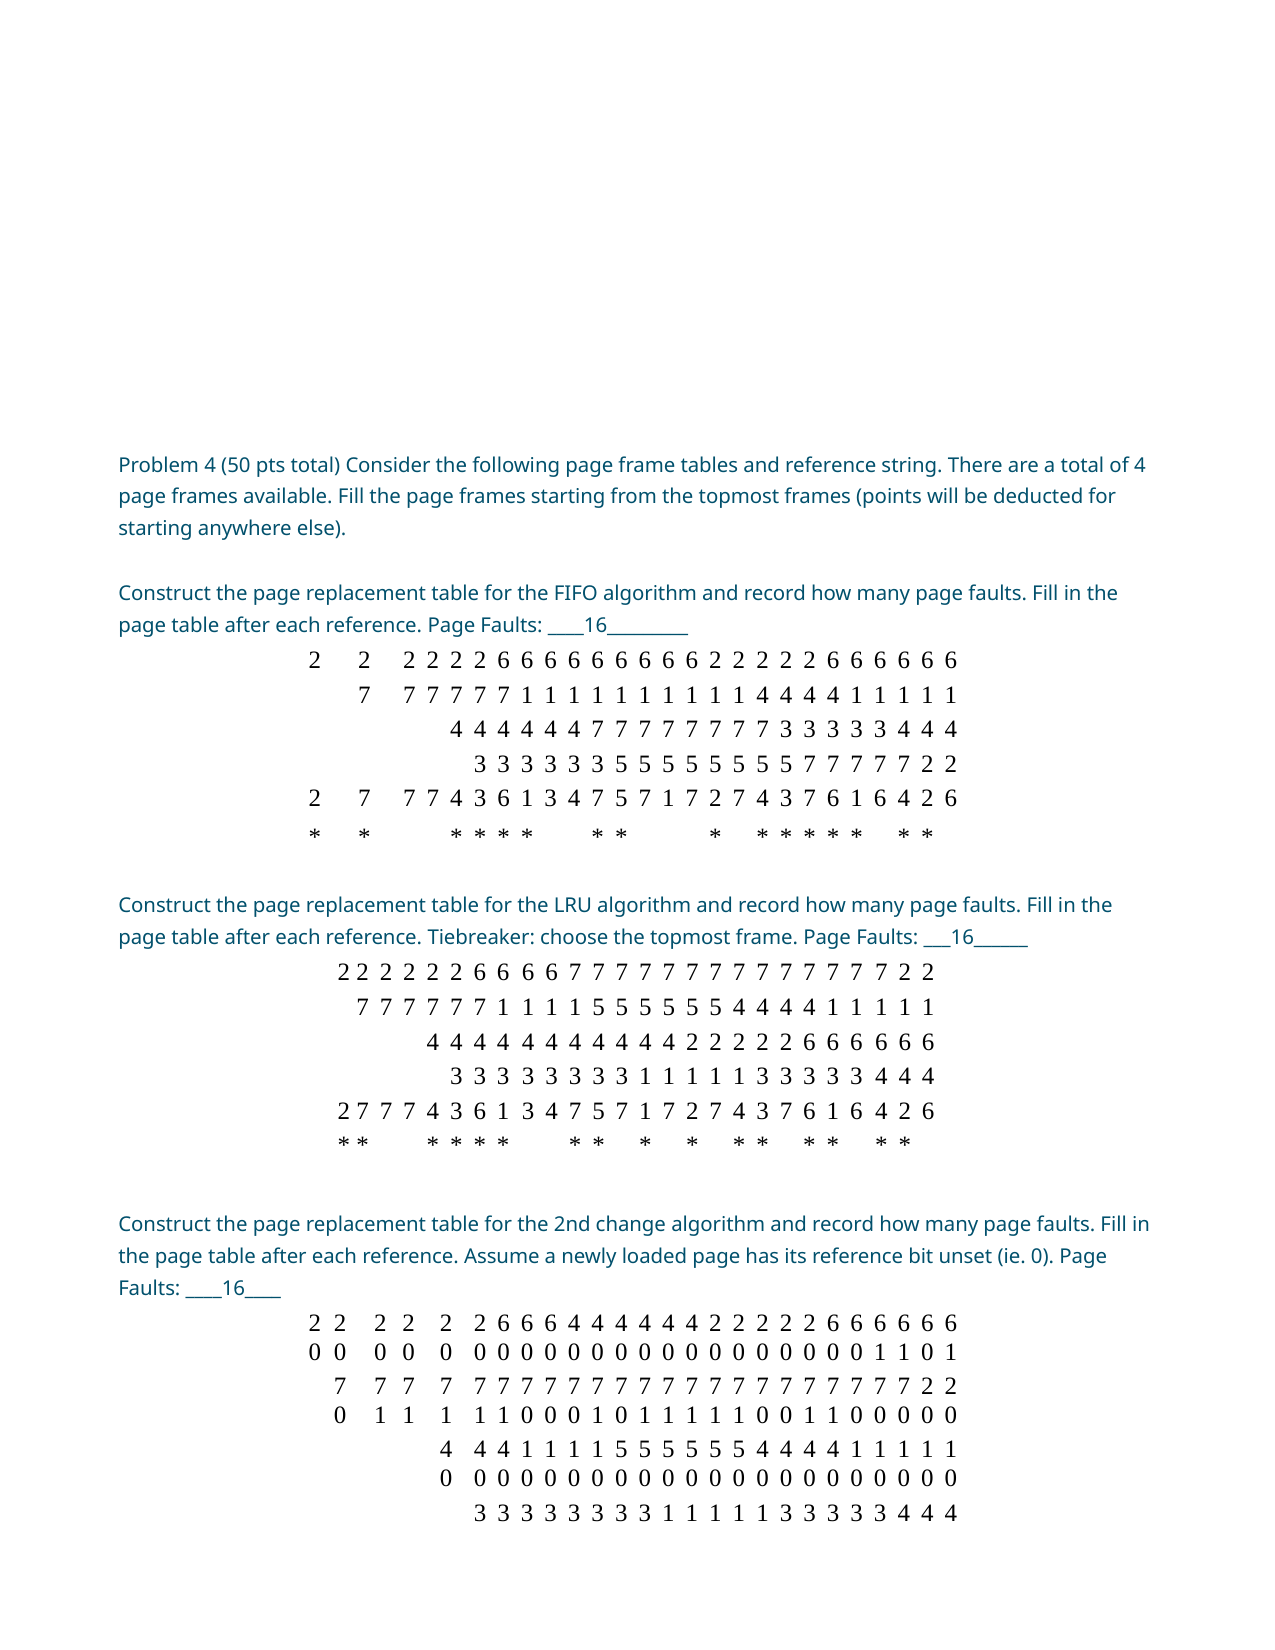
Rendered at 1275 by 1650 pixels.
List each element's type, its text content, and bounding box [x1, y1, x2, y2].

table_cell 5 0 [706, 1432, 729, 1495]
table_header 7 [613, 955, 636, 989]
table_cell 7 1 [494, 1368, 518, 1432]
table_cell 5 0 [612, 1432, 635, 1495]
text Construct the page replacement table for the FIFO algorithm and record how many page faults. Fill in the page table after each reference. Page Faults: ____16_________ [118, 579, 1157, 638]
table_cell 7 [566, 1093, 589, 1127]
table_cell 7 1 [800, 1368, 824, 1432]
table_cell 7 0 [565, 1368, 588, 1432]
table_cell 7 1 [730, 1368, 753, 1432]
table_cell 7 [613, 1093, 636, 1127]
table_cell 6 [941, 781, 969, 815]
table_header 2 [730, 642, 753, 677]
table_cell 3 [494, 1058, 519, 1093]
table_cell 3 [565, 1495, 588, 1529]
table_cell 7 [353, 989, 377, 1024]
table_cell 3 [847, 1495, 871, 1529]
table_header 2 0 [800, 1305, 824, 1368]
table_cell 1 [659, 1495, 682, 1529]
table_cell 5 [659, 746, 682, 781]
table_cell 1 [918, 677, 941, 711]
table_cell 5 [777, 746, 800, 781]
table_cell 5 0 [659, 1432, 682, 1495]
table_header 6 0 [918, 1305, 941, 1368]
table_cell [941, 815, 969, 858]
table_cell * [355, 815, 400, 858]
table_cell 7 [730, 711, 753, 746]
table_cell 7 1 [588, 1368, 612, 1432]
table_cell 7 [588, 711, 612, 746]
table_cell [377, 1058, 400, 1093]
table_header 7 [683, 955, 706, 989]
table_header 6 [635, 642, 659, 677]
table_cell 2 [941, 746, 969, 781]
table_header 2 [400, 642, 423, 677]
table_cell [565, 815, 588, 858]
table_cell * [447, 1128, 470, 1162]
text [118, 118, 1157, 178]
table_cell 7 1 [635, 1368, 659, 1432]
table_cell [659, 815, 682, 858]
table_header 2 [400, 955, 423, 989]
table_cell * [494, 1128, 519, 1162]
table_cell [353, 1024, 377, 1058]
table_cell 3 [777, 781, 800, 815]
table_header 2 0 [371, 1305, 399, 1368]
table_header 6 [612, 642, 635, 677]
table_cell 4 [565, 711, 588, 746]
table_header 2 [355, 642, 400, 677]
table_cell 6 [872, 1024, 895, 1058]
table_cell 4 [471, 711, 494, 746]
table_cell 2 [683, 1093, 706, 1127]
table_cell 7 [588, 781, 612, 815]
table_cell 4 [918, 1495, 941, 1529]
table_cell [400, 815, 423, 858]
table_header 6 0 [541, 1305, 565, 1368]
table_cell 1 [753, 1495, 777, 1529]
table_header 4 0 [683, 1305, 706, 1368]
table_cell 4 [494, 711, 518, 746]
table_cell 7 [800, 746, 824, 781]
table_cell [400, 711, 423, 746]
table_cell [613, 1128, 636, 1162]
table_cell 1 [635, 677, 659, 711]
table_cell 7 0 [777, 1368, 800, 1432]
table_cell 1 [730, 1058, 753, 1093]
table_cell 7 [377, 989, 400, 1024]
table_cell 7 [400, 677, 423, 711]
table_cell 1 0 [847, 1432, 871, 1495]
table_cell 3 [777, 711, 800, 746]
table_cell 7 [871, 746, 894, 781]
table_cell * [589, 1128, 612, 1162]
table_cell 4 [894, 711, 918, 746]
table_cell 1 [659, 781, 682, 815]
table_cell [305, 711, 355, 746]
table_cell 6 [824, 1024, 847, 1058]
table_cell 7 1 [659, 1368, 682, 1432]
table_cell [424, 1058, 447, 1093]
table_header 6 [541, 642, 565, 677]
table_cell 5 [613, 989, 636, 1024]
table_cell 1 [871, 677, 894, 711]
table_header 2 [447, 955, 470, 989]
table_header 7 [777, 955, 800, 989]
table_cell 7 1 [824, 1368, 847, 1432]
table_cell 3 [800, 1058, 823, 1093]
table_cell 1 [541, 677, 565, 711]
table_cell 5 [730, 746, 753, 781]
table_cell 6 [895, 1024, 919, 1058]
table_cell 3 [519, 1093, 542, 1127]
table_header 2 0 [399, 1305, 437, 1368]
table_cell [519, 1128, 542, 1162]
table_cell 7 1 [371, 1368, 399, 1432]
table_header 2 [334, 955, 353, 989]
table_cell 1 [519, 989, 542, 1024]
table_cell * [636, 1128, 659, 1162]
table_cell 7 1 [683, 1368, 706, 1432]
table_cell 7 0 [331, 1368, 371, 1432]
table_header 4 0 [659, 1305, 682, 1368]
table_cell 7 0 [541, 1368, 565, 1432]
table_cell 3 [777, 1058, 800, 1093]
table_header 2 [377, 955, 400, 989]
table_cell 7 1 [437, 1368, 471, 1432]
table_header 6 [494, 642, 518, 677]
table_cell * [518, 815, 541, 858]
table_cell 4 [918, 711, 941, 746]
table_header 2 0 [706, 1305, 729, 1368]
table_cell 3 [566, 1058, 589, 1093]
table_header 6 0 [847, 1305, 871, 1368]
table_cell 3 [777, 1495, 800, 1529]
table_cell [399, 1432, 437, 1495]
table_cell 3 [613, 1058, 636, 1093]
table_cell 3 [588, 746, 612, 781]
table_cell 3 [871, 1495, 894, 1529]
table_cell 1 [824, 1093, 847, 1127]
table_cell 3 [541, 746, 565, 781]
table_cell 7 [494, 677, 518, 711]
table_cell 1 [518, 781, 541, 815]
table_cell 3 [588, 1495, 612, 1529]
text Problem 4 (50 pts total) Consider the following page frame tables and reference string. There are a total of 4 page frames available. Fill the page frames starting from the topmost frames (points will be deducted for starting anywhere else). [118, 450, 1157, 542]
table_header 4 0 [635, 1305, 659, 1368]
table_cell 1 [919, 989, 947, 1024]
table_header 7 [872, 955, 895, 989]
table_cell 1 0 [541, 1432, 565, 1495]
table_cell 4 [777, 989, 800, 1024]
table_cell 4 [589, 1024, 612, 1058]
table_cell 1 [941, 677, 969, 711]
table_cell 1 0 [941, 1432, 969, 1495]
table_cell 4 [730, 989, 753, 1024]
table_cell 3 [541, 781, 565, 815]
table_cell 7 0 [518, 1368, 541, 1432]
table_cell 2 [895, 1093, 919, 1127]
table_cell 4 [894, 1495, 918, 1529]
table_header 2 [777, 642, 800, 677]
table_cell * [470, 1128, 494, 1162]
table_cell 7 [635, 711, 659, 746]
table_cell 2 [777, 1024, 800, 1058]
table_cell [334, 1058, 353, 1093]
table_cell * [706, 815, 729, 858]
table_cell 1 0 [871, 1432, 894, 1495]
table_cell 7 [753, 711, 777, 746]
table_cell 3 [447, 1093, 470, 1127]
table_header 7 [753, 955, 777, 989]
table_cell 4 0 [494, 1432, 518, 1495]
table_cell 4 [941, 1495, 969, 1529]
table_cell 7 0 [894, 1368, 918, 1432]
table_header 2 [471, 642, 494, 677]
table_cell 6 [494, 781, 518, 815]
table_cell [305, 1495, 331, 1529]
table_cell 2 [706, 1024, 730, 1058]
table_cell * [494, 815, 518, 858]
table_cell 1 [847, 781, 871, 815]
table_cell 3 [589, 1058, 612, 1093]
table_cell 2 [918, 781, 941, 815]
table_cell * [800, 815, 824, 858]
table_cell * [471, 815, 494, 858]
table_cell 4 [895, 1058, 919, 1093]
table_cell 1 [636, 1058, 659, 1093]
table_header 2 0 [471, 1305, 494, 1368]
table_cell 3 [753, 1058, 777, 1093]
table_cell 1 [730, 677, 753, 711]
table_cell 4 [872, 1093, 895, 1127]
table_header 7 [659, 955, 683, 989]
table_cell 1 [494, 989, 519, 1024]
table_header 2 [800, 642, 824, 677]
table_cell 1 [847, 989, 872, 1024]
table_cell 7 [447, 677, 471, 711]
table_cell 7 [706, 711, 729, 746]
table_cell 4 [636, 1024, 659, 1058]
table_cell 4 [541, 711, 565, 746]
table_cell 5 0 [730, 1432, 753, 1495]
table_cell 3 [753, 1093, 777, 1127]
table_cell [377, 1024, 400, 1058]
table_cell 5 [612, 781, 635, 815]
table_cell [400, 1024, 423, 1058]
table_cell 1 [872, 989, 895, 1024]
table_cell 1 [706, 1495, 729, 1529]
table_cell [447, 746, 471, 781]
table_cell [437, 1495, 471, 1529]
table_cell 4 [659, 1024, 683, 1058]
table_cell * [753, 815, 777, 858]
table_cell [541, 815, 565, 858]
table_cell 7 [471, 677, 494, 711]
table_cell 5 [683, 746, 706, 781]
table_cell 5 [659, 989, 683, 1024]
table_cell 4 [730, 1093, 753, 1127]
table_cell 1 [706, 677, 729, 711]
table_cell 1 0 [518, 1432, 541, 1495]
table_cell 1 [518, 677, 541, 711]
table_header 2 [424, 955, 447, 989]
table_cell 4 0 [777, 1432, 800, 1495]
table_cell 1 [683, 1495, 706, 1529]
table_cell 5 [753, 746, 777, 781]
table_cell 4 [424, 1024, 447, 1058]
table_cell [659, 1128, 683, 1162]
table_header 6 [871, 642, 894, 677]
table_cell [635, 815, 659, 858]
table_header 6 [518, 642, 541, 677]
table_cell 7 [400, 989, 423, 1024]
table_header 20 [777, 1305, 800, 1368]
table_cell 4 [919, 1058, 947, 1093]
table_cell 4 [542, 1093, 566, 1127]
table_cell [355, 746, 400, 781]
table_cell [683, 815, 706, 858]
text Construct the page replacement table for the LRU algorithm and record how many page faults. Fill in the page table after each reference. Tiebreaker: choose the topmost frame. Page Faults: ___16______ [118, 891, 1157, 950]
table_cell 4 0 [753, 1432, 777, 1495]
table_cell 2 [753, 1024, 777, 1058]
table_cell [331, 1432, 371, 1495]
table_cell 1 [894, 677, 918, 711]
table_header 7 [589, 955, 612, 989]
table_cell * [612, 815, 635, 858]
table_cell [371, 1432, 399, 1495]
table_cell [331, 1495, 371, 1529]
table_cell 7 0 [753, 1368, 777, 1432]
table_cell 3 [541, 1495, 565, 1529]
table_cell 3 [471, 746, 494, 781]
table_cell 4 0 [824, 1432, 847, 1495]
table_header 4 0 [565, 1305, 588, 1368]
table_cell 4 [824, 677, 847, 711]
table_cell 7 [777, 1093, 800, 1127]
table_cell 4 [777, 677, 800, 711]
table_cell 7 [424, 677, 447, 711]
table_cell 3 [612, 1495, 635, 1529]
table_header 2 [447, 642, 471, 677]
table_cell 4 [753, 989, 777, 1024]
table_cell 6 [847, 1093, 872, 1127]
table_cell [400, 746, 423, 781]
table_cell 6 [847, 1024, 872, 1058]
table_cell 7 1 [706, 1368, 729, 1432]
table_cell 4 [565, 781, 588, 815]
table_cell * [334, 1128, 353, 1162]
table_cell [424, 746, 447, 781]
text Construct the page replacement table for the 2nd change algorithm and record how many page faults. Fill in the page table after each reference. Assume a newly loaded page has its reference bit unset (ie. 0). Page Faults: ____16____ [118, 1209, 1157, 1301]
table_header 2 0 [331, 1305, 371, 1368]
table_header 6 [470, 955, 494, 989]
table_cell [871, 815, 894, 858]
table_cell [355, 711, 400, 746]
table_cell [542, 1128, 566, 1162]
table_cell 3 [824, 1495, 847, 1529]
table_header 4 0 [588, 1305, 612, 1368]
table_header 2 0 [730, 1305, 753, 1368]
table_cell 1 [847, 677, 871, 711]
table_cell 3 [494, 1495, 518, 1529]
table_header 6 1 [894, 1305, 918, 1368]
table_cell 7 [353, 1093, 377, 1127]
table_cell [706, 1128, 730, 1162]
table_cell 1 [824, 989, 847, 1024]
table_cell 1 [612, 677, 635, 711]
table_header 2 [424, 642, 447, 677]
table_cell * [824, 1128, 847, 1162]
table_cell [919, 1128, 947, 1162]
table_cell [730, 815, 753, 858]
table_cell * [566, 1128, 589, 1162]
table_cell 3 [471, 781, 494, 815]
table_header 20 [305, 1305, 331, 1368]
table_cell [399, 1495, 437, 1529]
table_header 7 [566, 955, 589, 989]
table_cell * [800, 1128, 823, 1162]
table_cell * [777, 815, 800, 858]
table_cell 1 0 [918, 1432, 941, 1495]
table_cell 2 [706, 781, 729, 815]
table_cell 3 [800, 711, 824, 746]
table_header 2 [753, 642, 777, 677]
table_header 6 [519, 955, 542, 989]
table_header 6 0 [494, 1305, 518, 1368]
table_cell 1 [730, 1495, 753, 1529]
table_header 6 1 [871, 1305, 894, 1368]
table_cell 4 0 [800, 1432, 824, 1495]
table_cell * [683, 1128, 706, 1162]
table_cell [377, 1128, 400, 1162]
table_cell 7 [447, 989, 470, 1024]
table_cell 5 0 [683, 1432, 706, 1495]
table_cell 5 0 [635, 1432, 659, 1495]
table_cell 1 [683, 677, 706, 711]
table_cell [305, 746, 355, 781]
table_cell 1 0 [588, 1432, 612, 1495]
table_cell 1 [706, 1058, 730, 1093]
table_cell * [894, 815, 918, 858]
table_header 6 0 [824, 1305, 847, 1368]
table_cell 2 0 [918, 1368, 941, 1432]
table_cell 6 [470, 1093, 494, 1127]
table_cell 2 [918, 746, 941, 781]
table_cell 1 [659, 677, 682, 711]
table_cell 7 [706, 1093, 730, 1127]
table_cell 1 [636, 1093, 659, 1127]
table_cell 4 [941, 711, 969, 746]
table_cell 3 [871, 711, 894, 746]
table_cell 7 0 [847, 1368, 871, 1432]
table_cell * [353, 1128, 377, 1162]
table_cell 3 [635, 1495, 659, 1529]
table_cell 5 [683, 989, 706, 1024]
table_cell 6 [919, 1024, 947, 1058]
table_cell 4 [542, 1024, 566, 1058]
table_cell 3 [800, 1495, 824, 1529]
table_cell 7 [847, 746, 871, 781]
table_cell 7 [730, 781, 753, 815]
table_header 6 [847, 642, 871, 677]
table_header 6 [542, 955, 566, 989]
table_cell 5 [589, 1093, 612, 1127]
table_cell 2 [305, 781, 355, 815]
table_cell [305, 1368, 331, 1432]
table_header 6 [918, 642, 941, 677]
table_cell 6 [824, 781, 847, 815]
table_header 6 [683, 642, 706, 677]
table_cell 7 [659, 711, 682, 746]
table_cell 3 [518, 1495, 541, 1529]
table_cell 7 [355, 781, 400, 815]
table_cell 7 [424, 781, 447, 815]
table_cell 5 [706, 746, 729, 781]
table_header 7 [706, 955, 730, 989]
table_cell [305, 1432, 331, 1495]
table_header 6 [659, 642, 682, 677]
table_header 7 [824, 955, 847, 989]
table_header 6 [494, 955, 519, 989]
table_cell 3 [494, 746, 518, 781]
table_cell [305, 677, 355, 711]
table_cell 6 [871, 781, 894, 815]
table_cell 4 [566, 1024, 589, 1058]
table_cell 1 [683, 1058, 706, 1093]
table_cell 4 [872, 1058, 895, 1093]
table_cell 2 [730, 1024, 753, 1058]
table_cell 5 [589, 989, 612, 1024]
table_cell 3 [824, 1058, 847, 1093]
table_cell 4 [753, 677, 777, 711]
table_cell 1 [542, 989, 566, 1024]
table_cell [334, 989, 353, 1024]
table_cell 7 [424, 989, 447, 1024]
table_cell * [447, 815, 471, 858]
table_cell * [824, 815, 847, 858]
table_cell 7 0 [871, 1368, 894, 1432]
table_cell 4 [424, 1093, 447, 1127]
table_cell 1 0 [894, 1432, 918, 1495]
table_cell * [424, 1128, 447, 1162]
table_cell 3 [847, 1058, 872, 1093]
table_cell * [305, 815, 355, 858]
table_cell 7 [800, 781, 824, 815]
table_cell 5 [636, 989, 659, 1024]
table_cell 7 [683, 711, 706, 746]
table_header 6 [941, 642, 969, 677]
table_header 7 [800, 955, 823, 989]
table_cell [424, 711, 447, 746]
table_header 4 0 [612, 1305, 635, 1368]
table_cell 3 [824, 711, 847, 746]
table_header 2 [895, 955, 919, 989]
table_header 2 0 [753, 1305, 777, 1368]
table_header 7 [636, 955, 659, 989]
table_cell 7 [894, 746, 918, 781]
table_cell * [895, 1128, 919, 1162]
table_cell [847, 1128, 872, 1162]
table_cell 2 [683, 1024, 706, 1058]
table_cell 7 [683, 781, 706, 815]
table_cell 3 [518, 746, 541, 781]
table_cell * [588, 815, 612, 858]
table_cell 3 [471, 1495, 494, 1529]
table_cell [424, 815, 447, 858]
table_cell 1 [565, 677, 588, 711]
table_cell 1 [566, 989, 589, 1024]
table_cell [371, 1495, 399, 1529]
table_cell 5 [706, 989, 730, 1024]
table_header 6 [894, 642, 918, 677]
table_cell 4 [894, 781, 918, 815]
table_cell [334, 1024, 353, 1058]
table_cell 7 [470, 989, 494, 1024]
table_cell 3 [847, 711, 871, 746]
table_cell 7 1 [471, 1368, 494, 1432]
table_cell 4 [519, 1024, 542, 1058]
table_header 6 0 [518, 1305, 541, 1368]
table_header 7 [730, 955, 753, 989]
table_cell 7 [635, 781, 659, 815]
table_cell [400, 1058, 423, 1093]
table_cell * [918, 815, 941, 858]
table_header 2 [919, 955, 947, 989]
table_cell 6 [800, 1024, 823, 1058]
table_cell 7 0 [612, 1368, 635, 1432]
table_header 6 1 [941, 1305, 969, 1368]
table_cell 3 [447, 1058, 470, 1093]
table_cell 1 [494, 1093, 519, 1127]
table_cell 4 [753, 781, 777, 815]
table_header 7 [847, 955, 872, 989]
table_cell 3 [519, 1058, 542, 1093]
table_cell 7 [355, 677, 400, 711]
table_cell 1 [895, 989, 919, 1024]
table_header 2 [305, 642, 355, 677]
table_cell * [847, 815, 871, 858]
table_cell 1 [588, 677, 612, 711]
table_cell 1 0 [565, 1432, 588, 1495]
table_header 2 [353, 955, 377, 989]
table_cell 2 0 [941, 1368, 969, 1432]
table_cell 4 [800, 677, 824, 711]
table_cell 1 [659, 1058, 683, 1093]
table_cell 4 [470, 1024, 494, 1058]
table_cell 7 [824, 746, 847, 781]
table_cell 4 0 [471, 1432, 494, 1495]
table_cell 7 [400, 1093, 423, 1127]
table_cell 7 [377, 1093, 400, 1127]
table_cell 7 [612, 711, 635, 746]
table_cell 4 [447, 781, 471, 815]
table_cell 7 [400, 781, 423, 815]
table_cell * [730, 1128, 753, 1162]
table_cell 4 [518, 711, 541, 746]
table_cell [400, 1128, 423, 1162]
table_cell 3 [470, 1058, 494, 1093]
table_cell * [753, 1128, 777, 1162]
table_cell 4 [613, 1024, 636, 1058]
table_header 2 0 [437, 1305, 471, 1368]
table_cell 3 [565, 746, 588, 781]
table_cell 4 [447, 711, 471, 746]
table_cell 2 [334, 1093, 353, 1127]
table_cell 4 [494, 1024, 519, 1058]
table_cell 4 0 [437, 1432, 471, 1495]
table_cell 4 [447, 1024, 470, 1058]
table_cell 6 [919, 1093, 947, 1127]
table_cell 3 [542, 1058, 566, 1093]
table_header 6 [824, 642, 847, 677]
table_cell [353, 1058, 377, 1093]
table_cell 7 1 [399, 1368, 437, 1432]
table_cell 7 [659, 1093, 683, 1127]
table_cell * [872, 1128, 895, 1162]
table_cell 4 [800, 989, 823, 1024]
table_header 6 [588, 642, 612, 677]
table_cell 5 [635, 746, 659, 781]
table_cell 6 [800, 1093, 823, 1127]
table_cell [777, 1128, 800, 1162]
table_cell 5 [612, 746, 635, 781]
table_header 2 [706, 642, 729, 677]
table_header 6 [565, 642, 588, 677]
